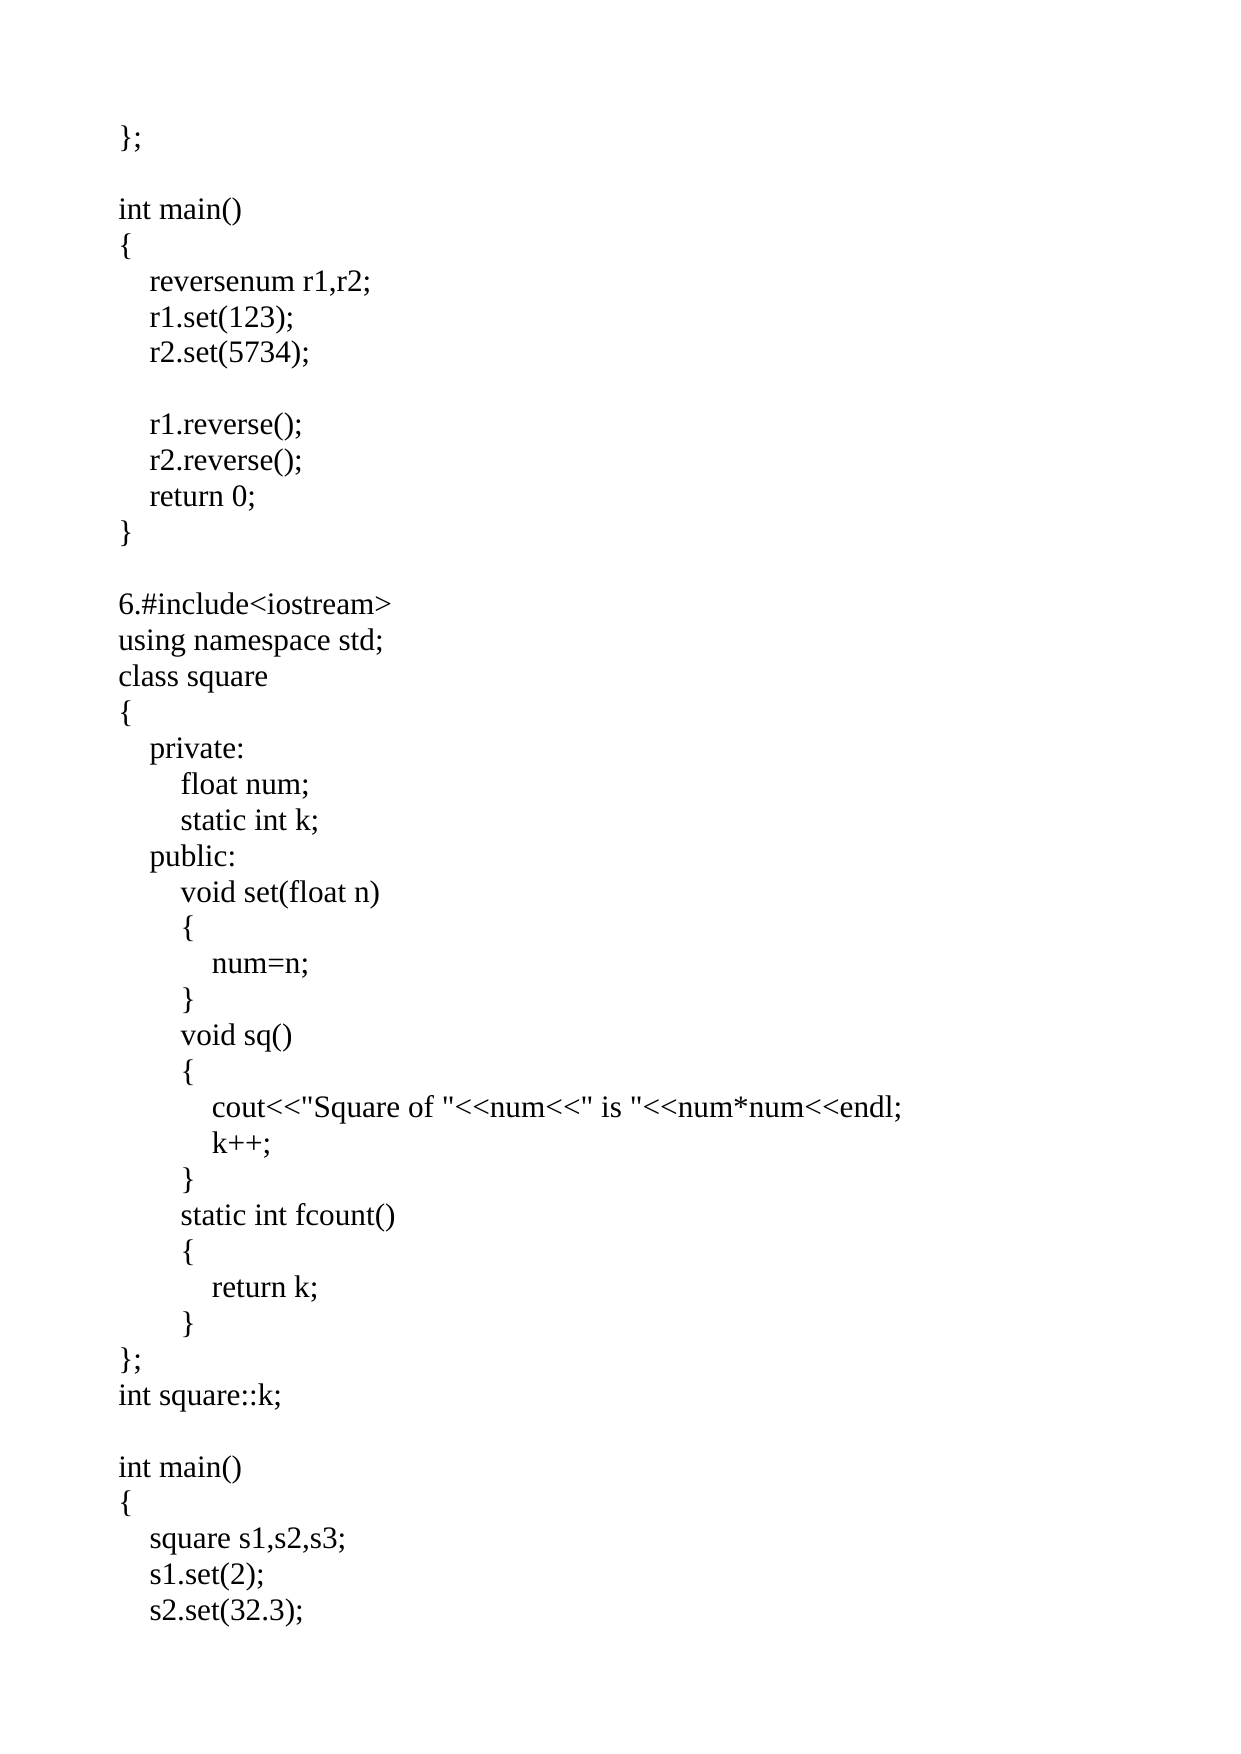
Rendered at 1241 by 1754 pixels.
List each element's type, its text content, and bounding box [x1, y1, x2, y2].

text reversenum r1,r2; [118, 262, 1122, 298]
text int main() [118, 1448, 1122, 1484]
text cout<<"Square of "<<num<<" is "<<num*num<<endl; [118, 1088, 1122, 1124]
text r1.set(123); [118, 298, 1122, 334]
text s2.set(32.3); [118, 1592, 1122, 1627]
text r1.reverse(); [118, 406, 1122, 442]
text } [118, 513, 1122, 549]
text } [118, 1160, 1122, 1196]
text { [118, 1232, 1122, 1268]
text int main() [118, 190, 1122, 226]
text void set(float n) [118, 873, 1122, 909]
text square s1,s2,s3; [118, 1520, 1122, 1556]
text void sq() [118, 1017, 1122, 1052]
text { [118, 1484, 1122, 1520]
text s1.set(2); [118, 1556, 1122, 1592]
text static int k; [118, 801, 1122, 837]
text } [118, 981, 1122, 1017]
text using namespace std; [118, 621, 1122, 657]
text num=n; [118, 945, 1122, 981]
text }; [118, 118, 1122, 154]
text k++; [118, 1124, 1122, 1160]
text }; [118, 1340, 1122, 1376]
text { [118, 909, 1122, 945]
text r2.set(5734); [118, 334, 1122, 370]
text static int fcount() [118, 1196, 1122, 1232]
text 6.#include<iostream> [118, 585, 1122, 621]
text { [118, 1052, 1122, 1088]
text { [118, 693, 1122, 729]
text } [118, 1304, 1122, 1340]
text { [118, 226, 1122, 262]
text public: [118, 837, 1122, 873]
text private: [118, 729, 1122, 765]
text int square::k; [118, 1376, 1122, 1412]
text r2.reverse(); [118, 442, 1122, 477]
text return k; [118, 1268, 1122, 1304]
text return 0; [118, 477, 1122, 513]
text float num; [118, 765, 1122, 801]
text class square [118, 657, 1122, 693]
